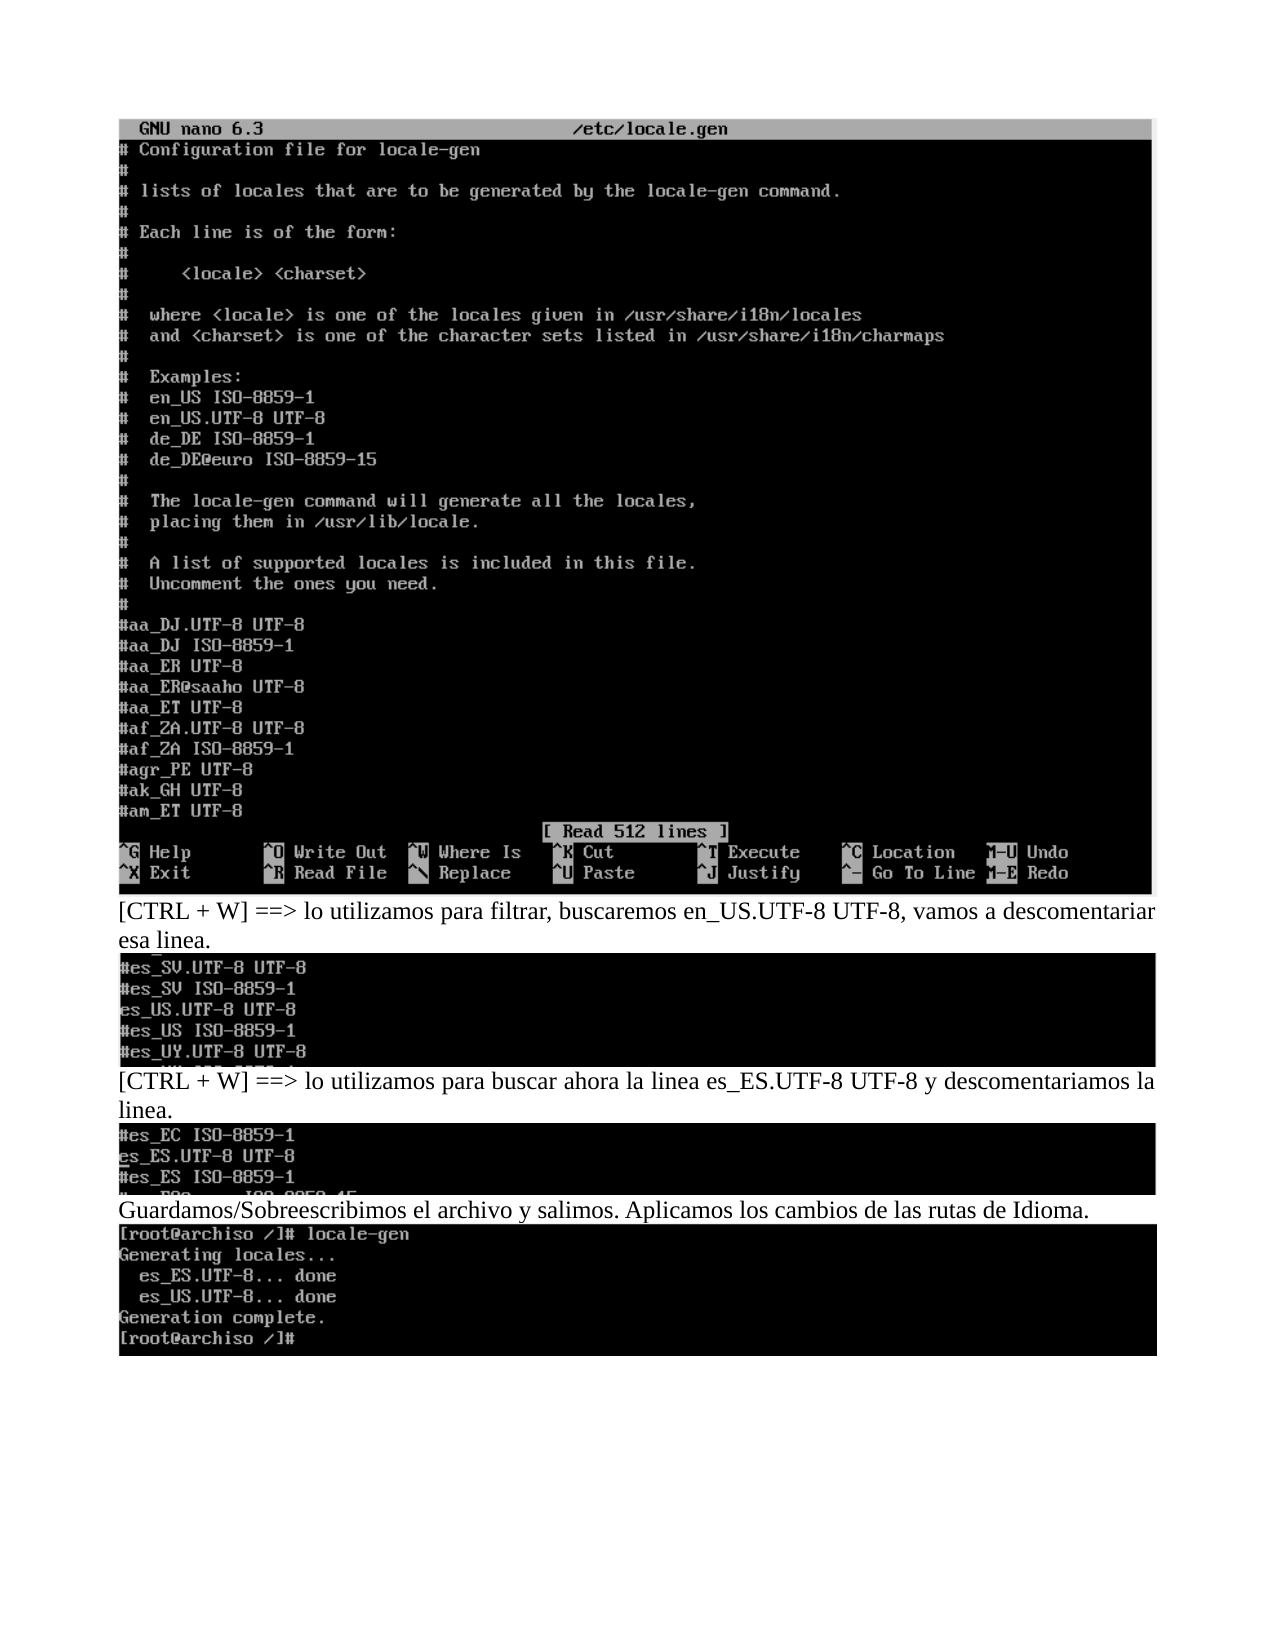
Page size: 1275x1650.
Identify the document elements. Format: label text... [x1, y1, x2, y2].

text [CTRL + W] ==> lo utilizamos para filtrar, buscaremos en_US.UTF-8 UTF-8, vamos a descomentariar esa linea. [118, 897, 1157, 953]
text [CTRL + W] ==> lo utilizamos para buscar ahora la linea es_ES.UTF-8 UTF-8 y descomentariamos la linea. [118, 1067, 1157, 1123]
text Guardamos/Sobreescribimos el archivo y salimos. Aplicamos los cambios de las rutas de Idioma. [118, 1195, 1157, 1223]
